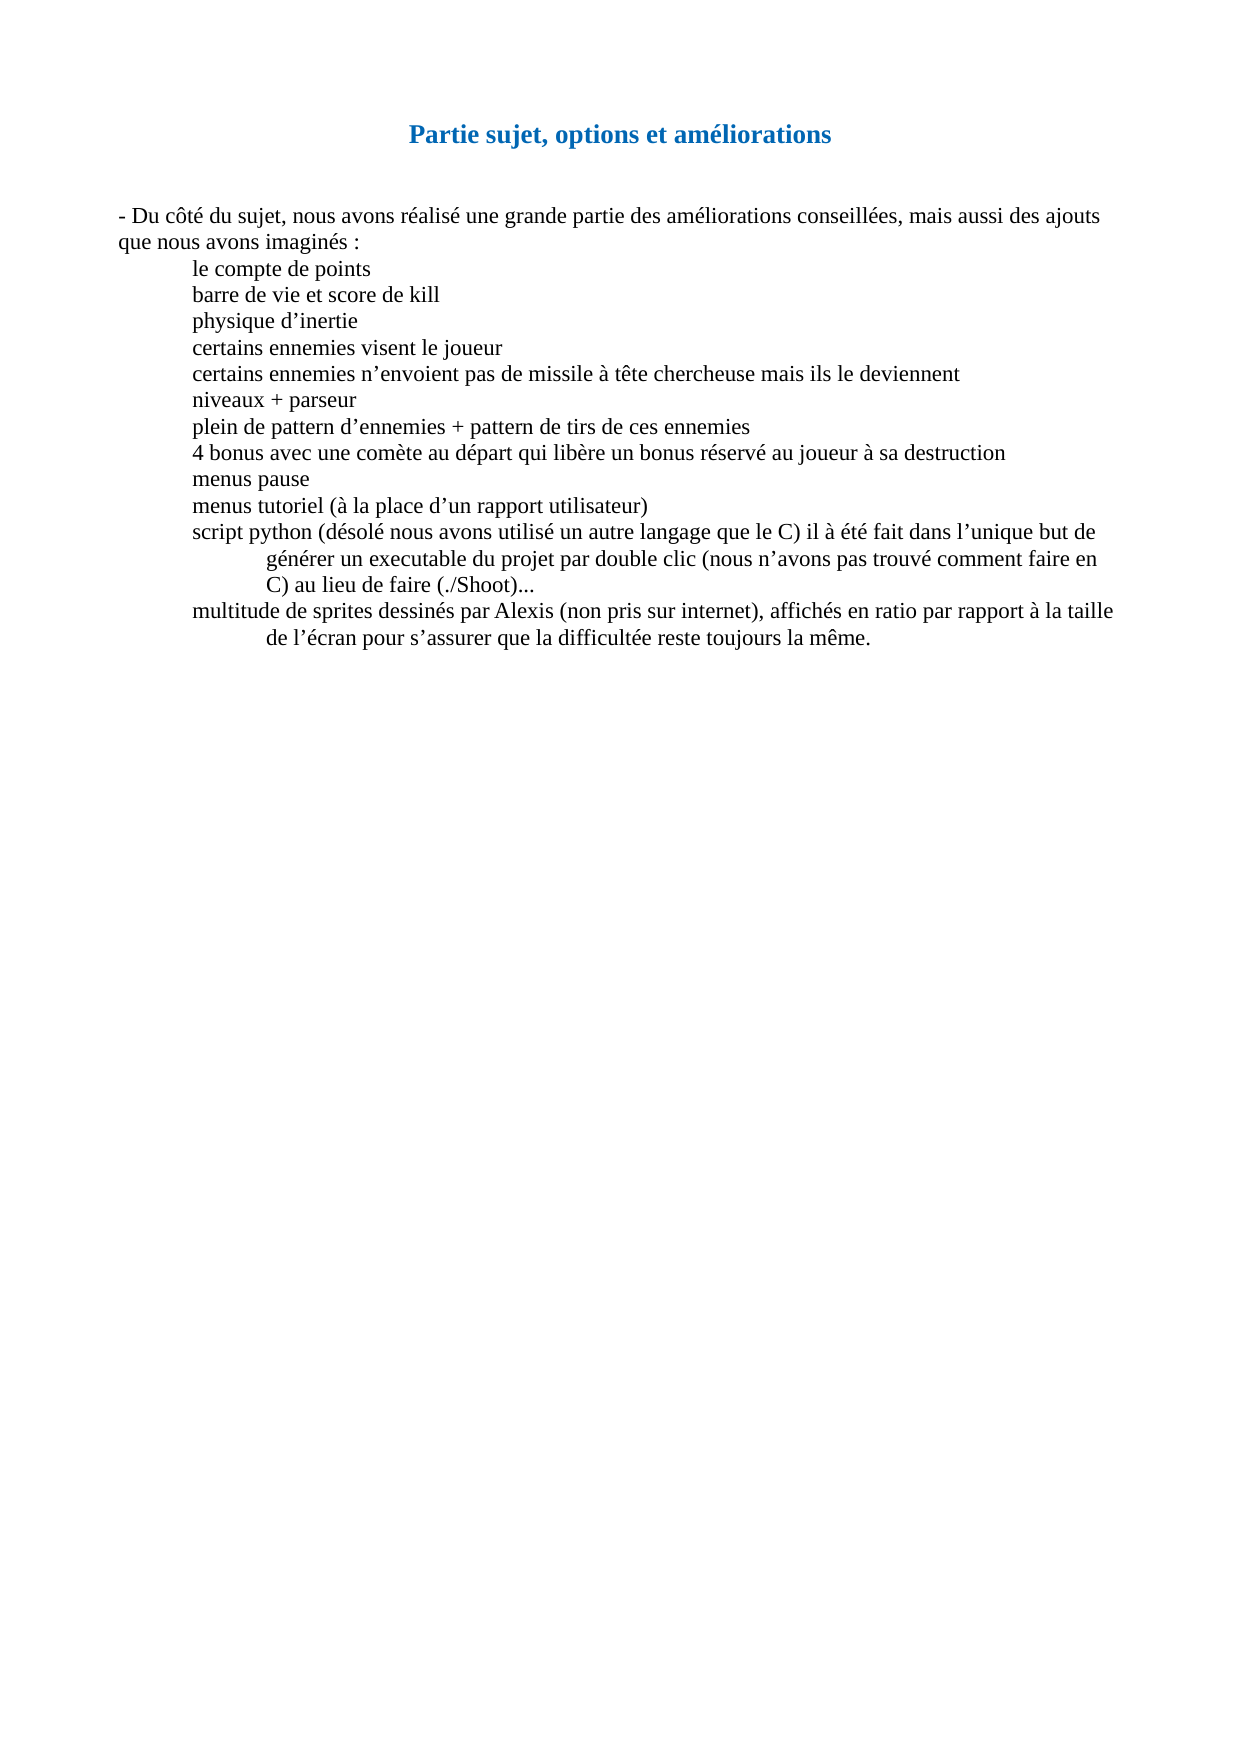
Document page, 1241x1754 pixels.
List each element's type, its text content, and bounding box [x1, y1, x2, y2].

text script python (désolé nous avons utilisé un autre langage que le C) il à été fait dans l’unique but de générer un executable du projet par double clic (nous n’avons pas trouvé comment faire en C) au lieu de faire (./Shoot)... [118, 518, 1122, 597]
text niveaux + parseur [118, 386, 1122, 413]
text Partie sujet, options et améliorations [118, 118, 1122, 149]
text - Du côté du sujet, nous avons réalisé une grande partie des améliorations conseillées, mais aussi des ajouts que nous avons imaginés : [118, 202, 1122, 255]
text certains ennemies n’envoient pas de missile à tête chercheuse mais ils le deviennent [118, 360, 1122, 386]
text menus tutoriel (à la place d’un rapport utilisateur) [118, 492, 1122, 518]
text plein de pattern d’ennemies + pattern de tirs de ces ennemies [118, 413, 1122, 439]
text physique d’inertie [118, 307, 1122, 334]
text 4 bonus avec une comète au départ qui libère un bonus réservé au joueur à sa destruction [118, 439, 1122, 466]
text menus pause [118, 466, 1122, 492]
text certains ennemies visent le joueur [118, 334, 1122, 360]
text barre de vie et score de kill [118, 281, 1122, 307]
text le compte de points [118, 255, 1122, 281]
text multitude de sprites dessinés par Alexis (non pris sur internet), affichés en ratio par rapport à la taille de l’écran pour s’assurer que la difficultée reste toujours la même. [118, 597, 1122, 650]
